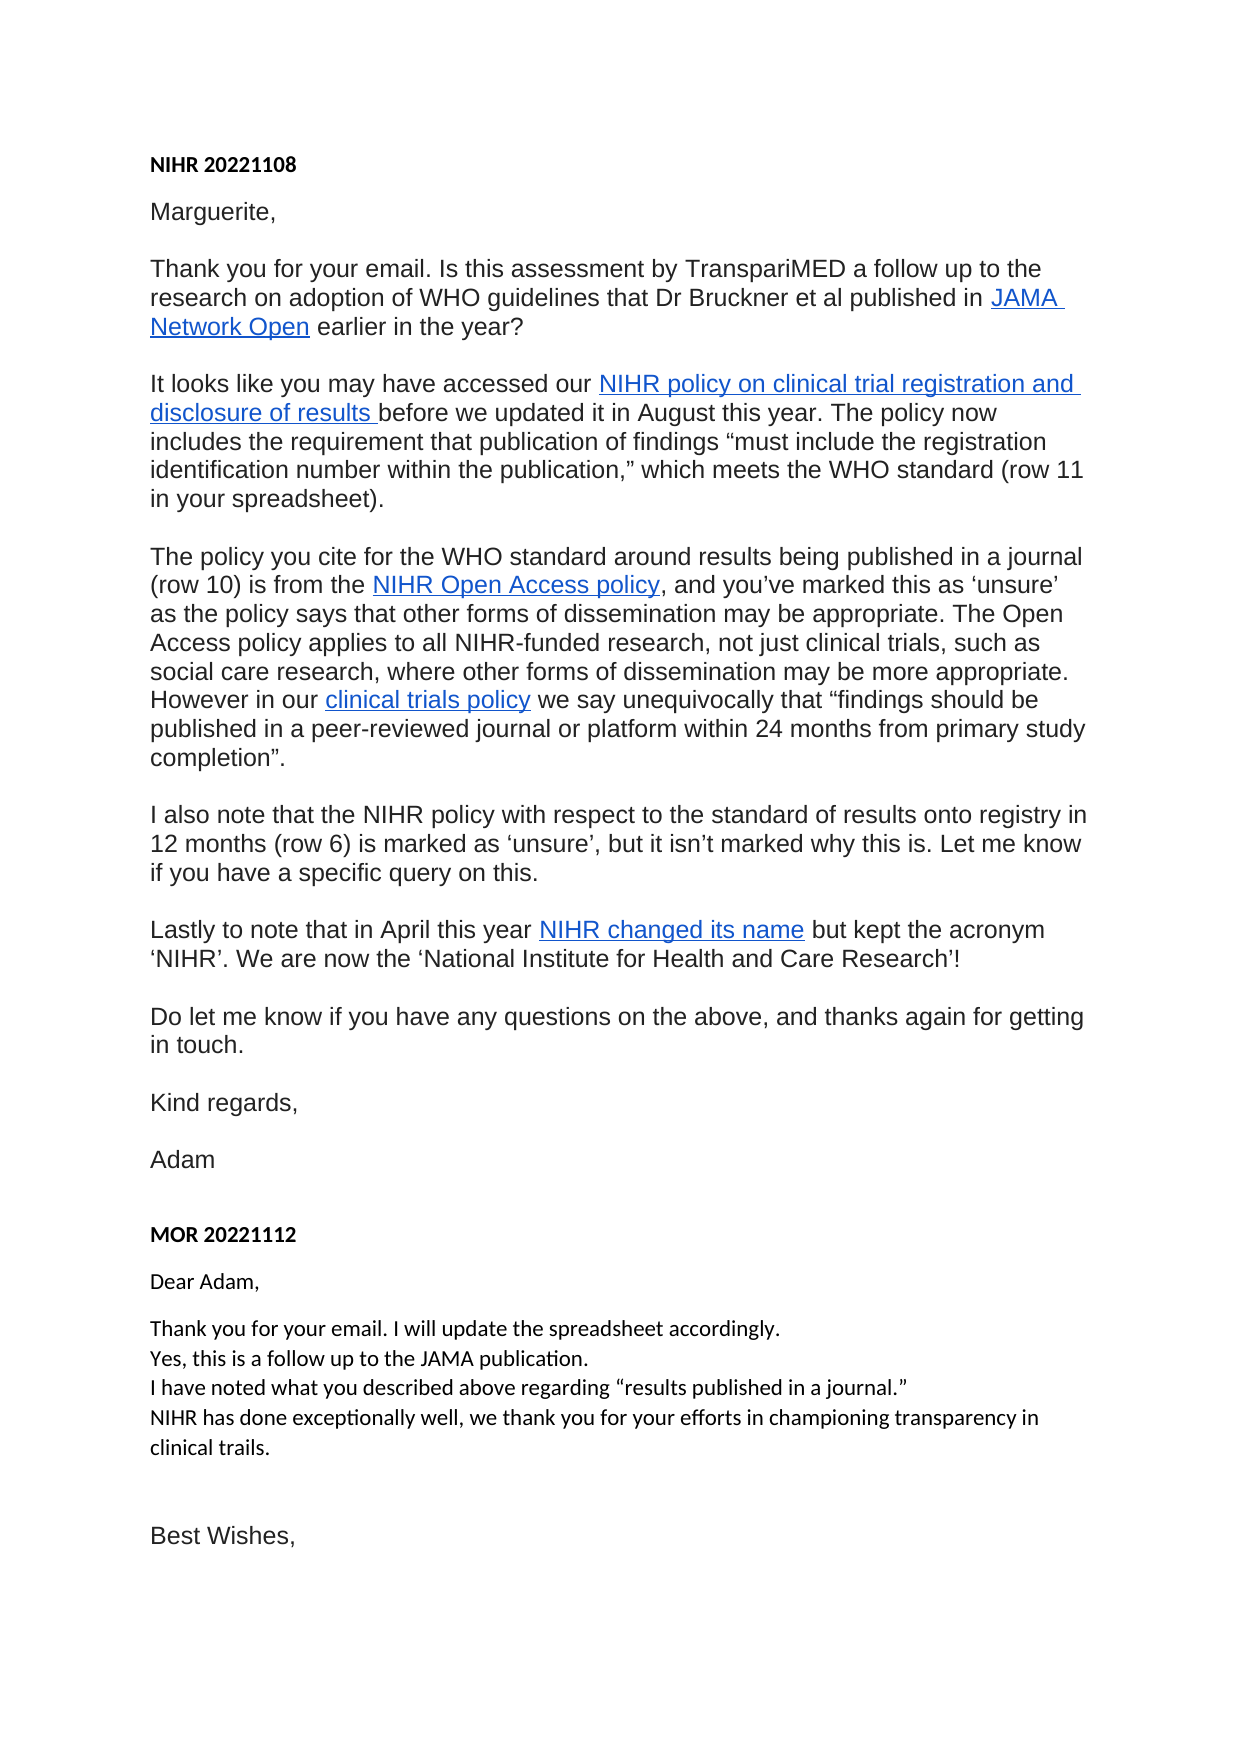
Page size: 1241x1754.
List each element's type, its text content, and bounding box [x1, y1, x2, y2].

text Adam [150, 1117, 1090, 1174]
text Yes, this is a follow up to the JAMA publication. [150, 1344, 1090, 1372]
text Marguerite, [150, 197, 1090, 225]
text Kind regards, [150, 1088, 1090, 1117]
text Do let me know if you have any questions on the above, and thanks again for getting in touch. [150, 1002, 1090, 1059]
text It looks like you may have accessed our NIHR policy on clinical trial registration and disclosure of results before we updated it in August this year. The policy now includes the requirement that publication of findings “must include the registration identification number within the publication,” which meets the WHO standard (row 11 in your spreadsheet). [150, 369, 1090, 513]
text I have noted what you described above regarding “results published in a journal.” [150, 1373, 1090, 1402]
text MOR 20221112 [150, 1221, 1090, 1249]
text NIHR has done exceptionally well, we thank you for your efforts in championing transparency in clinical trails. [150, 1403, 1090, 1461]
text I also note that the NIHR policy with respect to the standard of results onto registry in 12 months (row 6) is marked as ‘unsure’, but it isn’t marked why this is. Let me know if you have a specific query on this. [150, 800, 1090, 887]
text Dear Adam, [150, 1267, 1090, 1295]
text Best Wishes, [150, 1521, 1090, 1550]
text Lastly to note that in April this year NIHR changed its name but kept the acronym ‘NIHR’. We are now the ‘National Institute for Health and Care Research’! [150, 915, 1090, 973]
text NIHR 20221108 [150, 150, 1090, 178]
text Thank you for your email. I will update the spreadsheet accordingly. [150, 1314, 1090, 1342]
text The policy you cite for the WHO standard around results being published in a journal (row 10) is from the NIHR Open Access policy, and you’ve marked this as ‘unsure’ as the policy says that other forms of dissemination may be appropriate. The Open Access policy applies to all NIHR-funded research, not just clinical trials, such as social care research, where other forms of dissemination may be more appropriate. However in our clinical trials policy we say unequivocally that “findings should be published in a peer-reviewed journal or platform within 24 months from primary study completion”. [150, 542, 1090, 772]
text Thank you for your email. Is this assessment by TranspariMED a follow up to the research on adoption of WHO guidelines that Dr Bruckner et al published in JAMA Network Open earlier in the year? [150, 254, 1090, 340]
